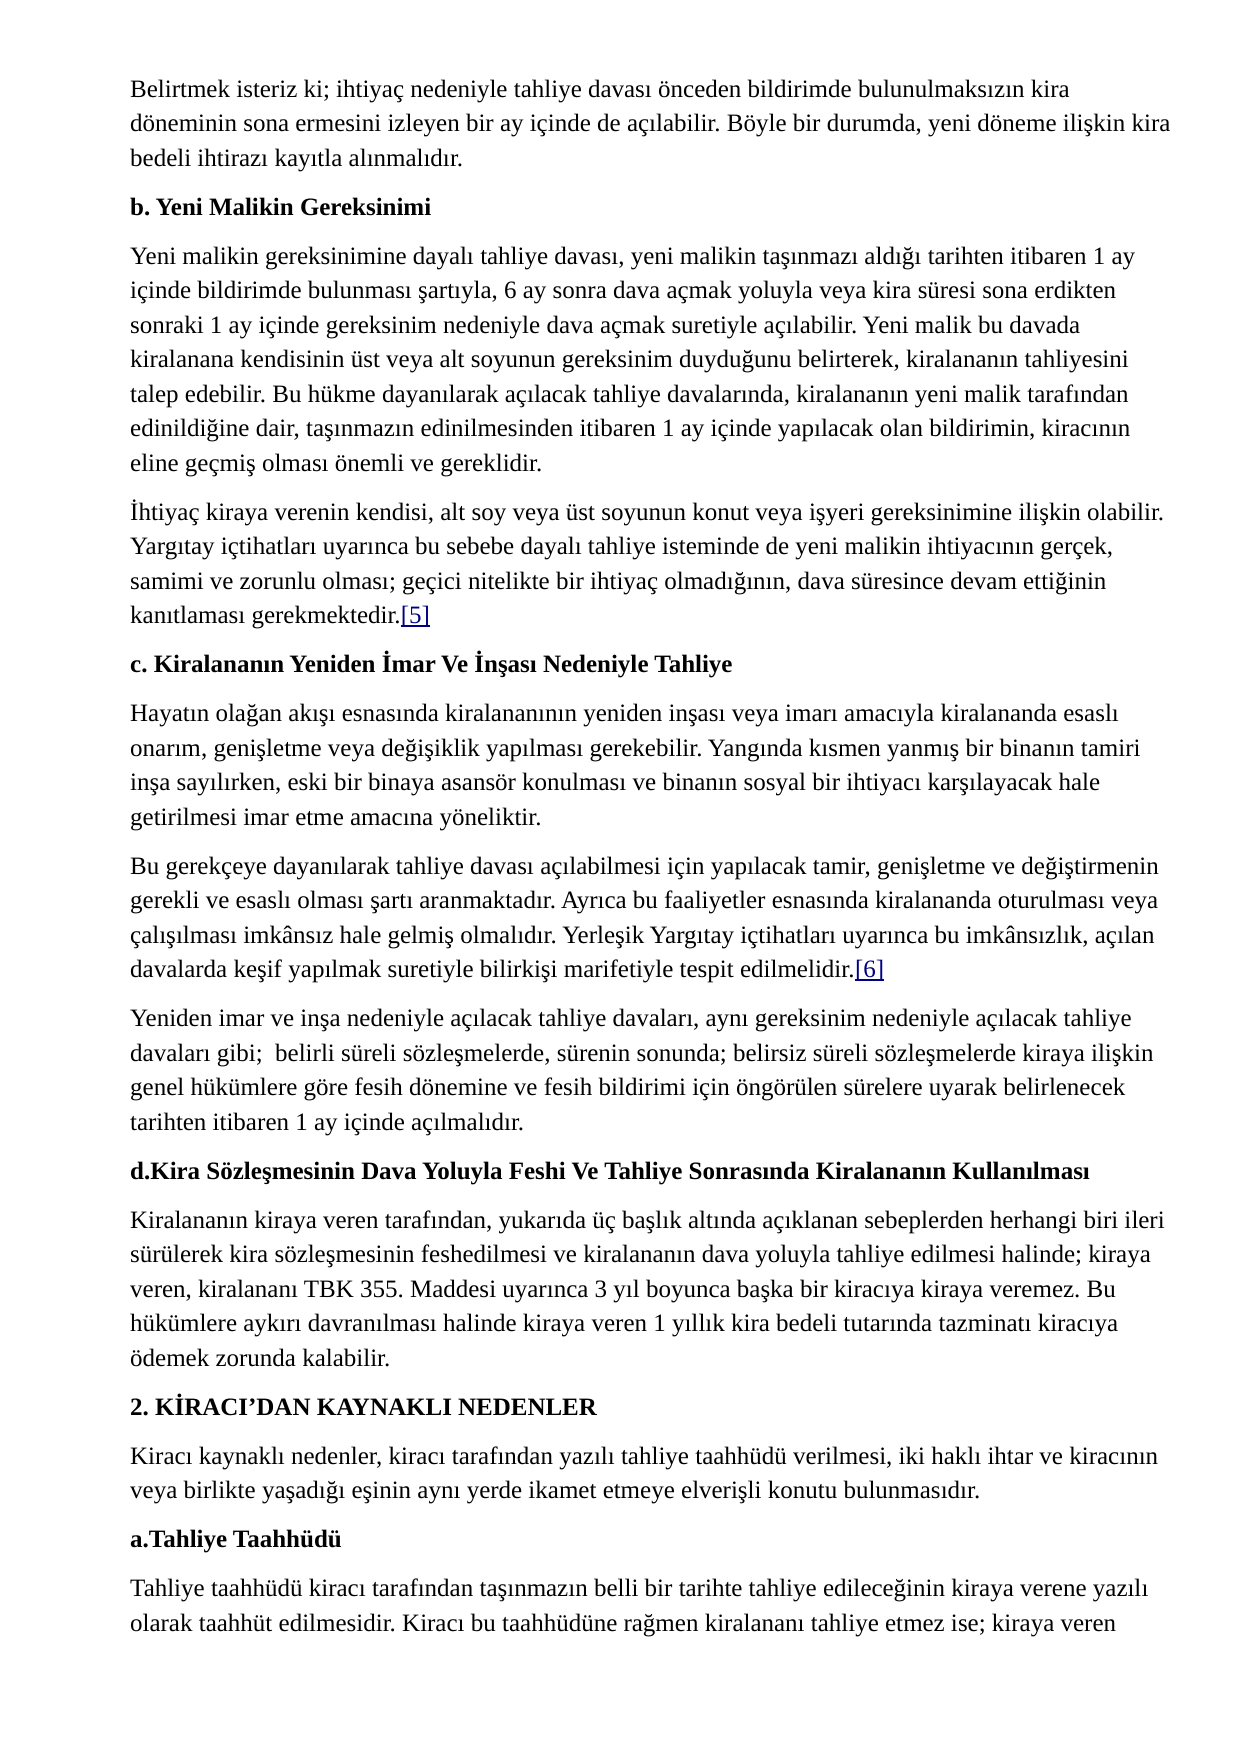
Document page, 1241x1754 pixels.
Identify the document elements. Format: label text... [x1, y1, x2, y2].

text a.Tahliye Taahhüdü [130, 1524, 1175, 1553]
text Bu gerekçeye dayanılarak tahliye davası açılabilmesi için yapılacak tamir, genişletme ve değiştirmenin gerekli ve esaslı olması şartı aranmaktadır. Ayrıca bu faaliyetler esnasında kiralananda oturulması veya çalışılması imkânsız hale gelmiş olmalıdır. Yerleşik Yargıtay içtihatları uyarınca bu imkânsızlık, açılan davalarda keşif yapılmak suretiyle bilirkişi marifetiyle tespit edilmelidir.[6] [130, 851, 1175, 983]
text Tahliye taahhüdü kiracı tarafından taşınmazın belli bir tarihte tahliye edileceğinin kiraya verene yazılı olarak taahhüt edilmesidir. Kiracı bu taahhüdüne rağmen kiralananı tahliye etmez ise; kiraya veren [130, 1573, 1175, 1637]
text İhtiyaç kiraya verenin kendisi, alt soy veya üst soyunun konut veya işyeri gereksinimine ilişkin olabilir. Yargıtay içtihatları uyarınca bu sebebe dayalı tahliye isteminde de yeni malikin ihtiyacının gerçek, samimi ve zorunlu olması; geçici nitelikte bir ihtiyaç olmadığının, dava süresince devam ettiğinin kanıtlaması gerekmektedir.[5] [130, 497, 1175, 629]
text Yeni malikin gereksinimine dayalı tahliye davası, yeni malikin taşınmazı aldığı tarihten itibaren 1 ay içinde bildirimde bulunması şartıyla, 6 ay sonra dava açmak yoluyla veya kira süresi sona erdikten sonraki 1 ay içinde gereksinim nedeniyle dava açmak suretiyle açılabilir. Yeni malik bu davada kiralanana kendisinin üst veya alt soyunun gereksinim duyduğunu belirterek, kiralananın tahliyesini talep edebilir. Bu hükme dayanılarak açılacak tahliye davalarında, kiralananın yeni malik tarafından edinildiğine dair, taşınmazın edinilmesinden itibaren 1 ay içinde yapılacak olan bildirimin, kiracının eline geçmiş olması önemli ve gereklidir. [130, 241, 1175, 476]
text b. Yeni Malikin Gereksinimi [130, 192, 1175, 221]
text 2. KİRACI’DAN KAYNAKLI NEDENLER [130, 1392, 1175, 1421]
text Kiracı kaynaklı nedenler, kiracı tarafından yazılı tahliye taahhüdü verilmesi, iki haklı ihtar ve kiracının veya birlikte yaşadığı eşinin aynı yerde ikamet etmeye elverişli konutu bulunmasıdır. [130, 1441, 1175, 1504]
text Yeniden imar ve inşa nedeniyle açılacak tahliye davaları, aynı gereksinim nedeniyle açılacak tahliye davaları gibi; belirli süreli sözleşmelerde, sürenin sonunda; belirsiz süreli sözleşmelerde kiraya ilişkin genel hükümlere göre fesih dönemine ve fesih bildirimi için öngörülen sürelere uyarak belirlenecek tarihten itibaren 1 ay içinde açılmalıdır. [130, 1003, 1175, 1136]
text Kiralananın kiraya veren tarafından, yukarıda üç başlık altında açıklanan sebeplerden herhangi biri ileri sürülerek kira sözleşmesinin feshedilmesi ve kiralananın dava yoluyla tahliye edilmesi halinde; kiraya veren, kiralananı TBK 355. Maddesi uyarınca 3 yıl boyunca başka bir kiracıya kiraya veremez. Bu hükümlere aykırı davranılması halinde kiraya veren 1 yıllık kira bedeli tutarında tazminatı kiracıya ödemek zorunda kalabilir. [130, 1205, 1175, 1372]
text Belirtmek isteriz ki; ihtiyaç nedeniyle tahliye davası önceden bildirimde bulunulmaksızın kira döneminin sona ermesini izleyen bir ay içinde de açılabilir. Böyle bir durumda, yeni döneme ilişkin kira bedeli ihtirazı kayıtla alınmalıdır. [130, 74, 1175, 171]
text Hayatın olağan akışı esnasında kiralananının yeniden inşası veya imarı amacıyla kiralananda esaslı onarım, genişletme veya değişiklik yapılması gerekebilir. Yangında kısmen yanmış bir binanın tamiri inşa sayılırken, eski bir binaya asansör konulması ve binanın sosyal bir ihtiyacı karşılayacak hale getirilmesi imar etme amacına yöneliktir. [130, 698, 1175, 831]
text c. Kiralananın Yeniden İmar Ve İnşası Nedeniyle Tahliye [130, 649, 1175, 678]
text d.Kira Sözleşmesinin Dava Yoluyla Feshi Ve Tahliye Sonrasında Kiralananın Kullanılması [130, 1156, 1175, 1184]
